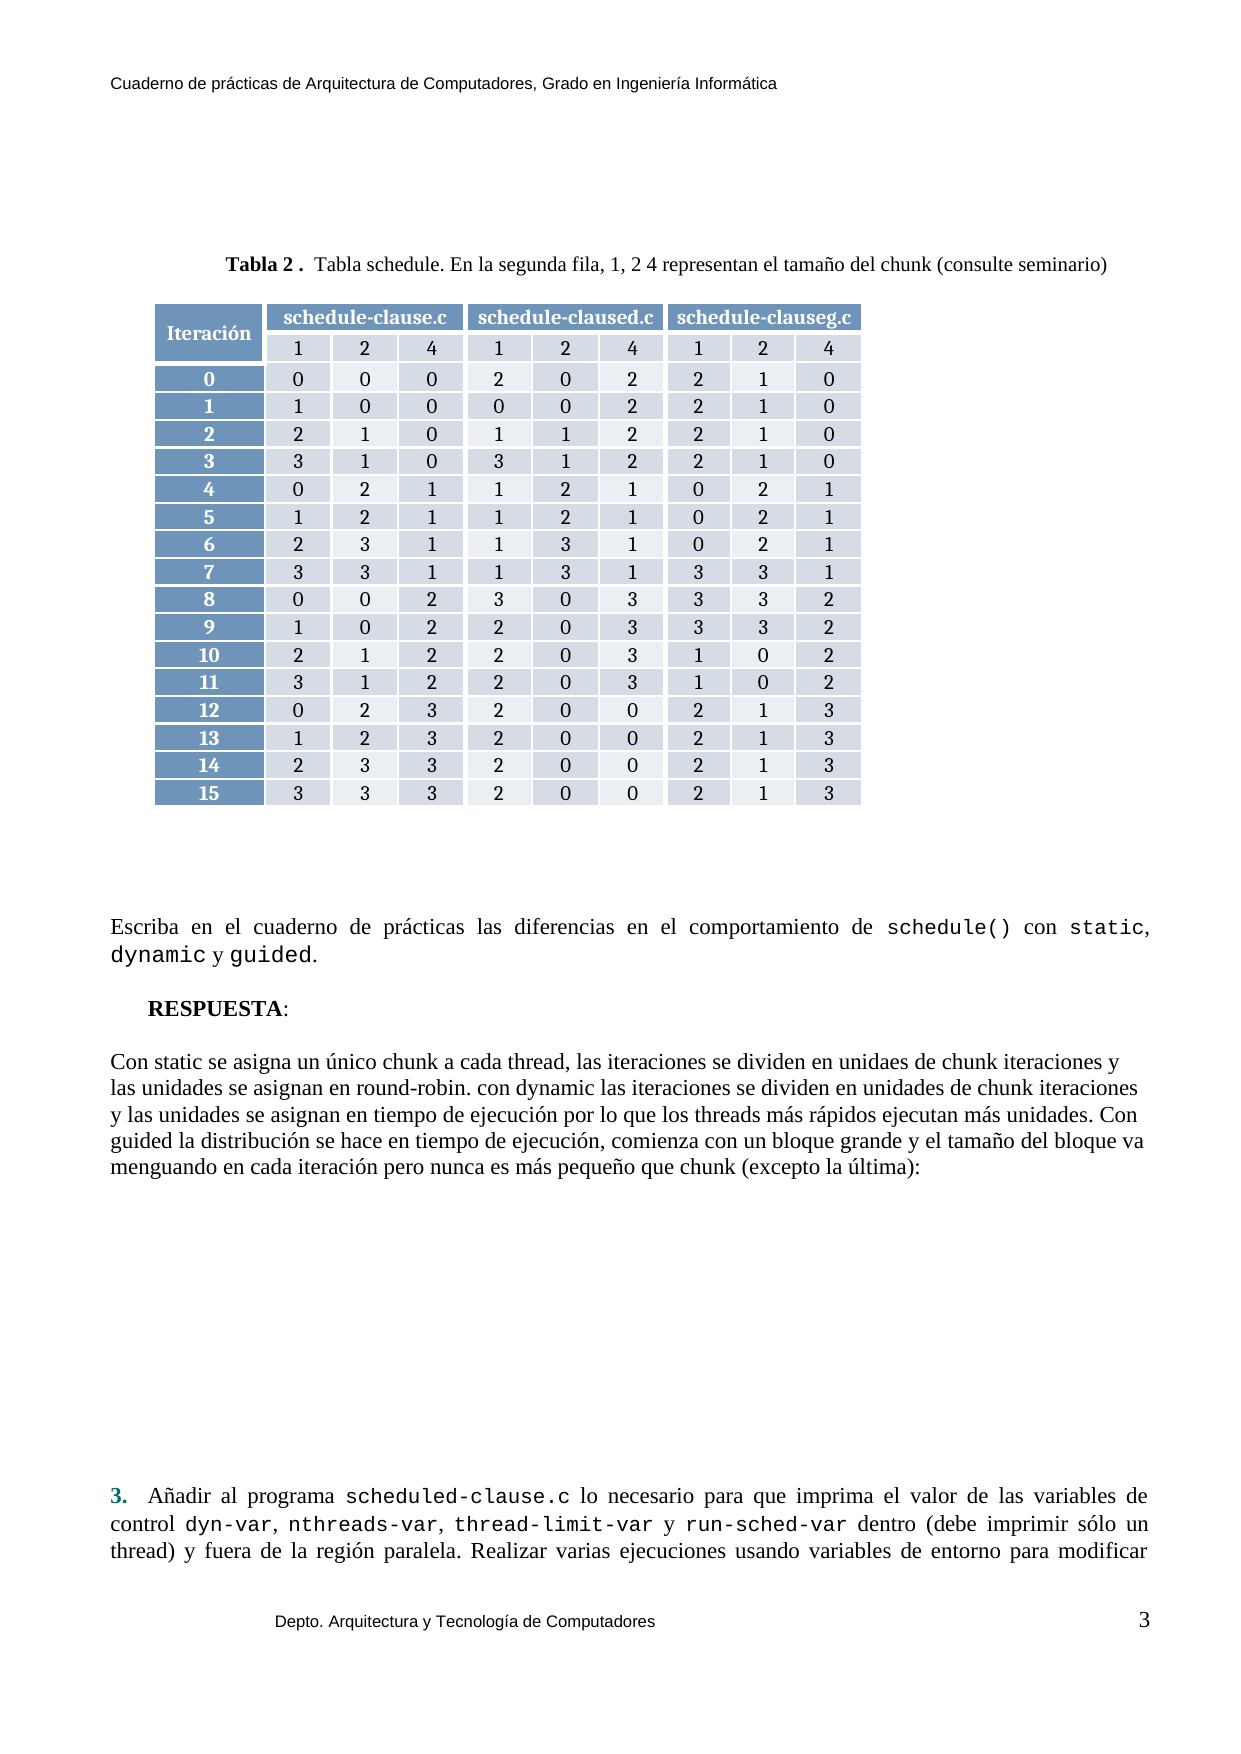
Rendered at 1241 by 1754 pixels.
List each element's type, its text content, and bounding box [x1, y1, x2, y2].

table_cell 0 [399, 393, 463, 419]
table_cell 2 [468, 669, 531, 695]
table_cell 0 [333, 614, 397, 640]
table_cell 1 [732, 725, 794, 750]
table_cell 3 [266, 559, 330, 584]
table_cell 3 [333, 531, 397, 557]
table_cell 2 [668, 752, 730, 778]
table_cell 13 [155, 725, 264, 750]
table_cell 1 [668, 335, 730, 361]
table_cell 9 [155, 614, 264, 640]
table_cell 1 [732, 697, 794, 722]
table_cell 1 [796, 559, 861, 584]
table_cell 14 [155, 752, 264, 778]
table_cell 0 [533, 642, 598, 667]
table_cell 3 [796, 725, 861, 750]
table_cell 1 [468, 531, 531, 557]
table_cell 1 [267, 335, 330, 361]
table_cell 1 [732, 363, 794, 391]
table_cell 1 [468, 504, 531, 529]
table_cell 0 [333, 363, 397, 391]
table_cell 3 [266, 780, 330, 805]
table_cell 15 [155, 780, 264, 805]
table_cell 2 [533, 476, 598, 502]
table_cell 3 [668, 614, 730, 640]
table_cell 0 [533, 393, 598, 419]
table_cell 2 [468, 363, 531, 391]
table_cell 3 [533, 531, 598, 557]
table_cell 2 [266, 421, 330, 446]
table_cell 0 [533, 614, 598, 640]
table_cell 4 [155, 476, 264, 502]
table_header Tabla schedule. En la segunda fila, 1, 2 4 representan el tamaño del chunk (consulte seminario) [110, 227, 1148, 276]
table_cell 1 [796, 476, 861, 502]
table_cell 3 [668, 559, 730, 584]
table_cell 2 [333, 504, 397, 529]
table_cell 0 [155, 366, 264, 391]
table_cell 2 [732, 476, 794, 502]
table_cell 3 [266, 669, 330, 695]
table_cell 1 [533, 421, 598, 446]
table_header schedule-clause.c [267, 304, 463, 330]
table_cell 2 [600, 393, 663, 419]
table_cell 2 [732, 504, 794, 529]
table_cell 0 [533, 363, 598, 391]
table_cell 0 [796, 421, 861, 446]
table_cell 0 [533, 697, 598, 722]
table_cell 0 [266, 697, 330, 722]
table_cell 2 [468, 780, 531, 805]
table_cell 2 [266, 531, 330, 557]
table_cell 2 [668, 697, 730, 722]
table_cell 0 [533, 587, 598, 612]
table_cell 3 [399, 697, 463, 722]
table_header schedule-claused.c [468, 304, 663, 330]
table_cell 3 [333, 780, 397, 805]
table_cell 0 [533, 752, 598, 778]
table_cell 5 [155, 504, 264, 529]
table_cell 0 [468, 393, 531, 419]
table_cell 2 [399, 642, 463, 667]
table_cell 11 [155, 669, 264, 695]
table_cell 0 [732, 642, 794, 667]
table_cell 1 [600, 559, 663, 584]
table_cell 1 [796, 504, 861, 529]
table_cell 3 [333, 752, 397, 778]
table_cell 2 [468, 614, 531, 640]
table_cell 0 [266, 587, 330, 612]
table_cell 3 [796, 697, 861, 722]
table_cell 0 [796, 363, 861, 391]
table_cell 0 [668, 476, 730, 502]
table_cell 0 [399, 449, 463, 474]
table_cell 3 [732, 559, 794, 584]
list 3. Añadir al programa scheduled-clause.c lo necesario para que imprima el valor de las variables de control dyn-var, nthreads-var, thread-limit-var y run-sched-var dentro (debe imprimir sólo un thread) y fuera de la región paralela. Realizar varias ejecuciones usando variables de entorno para modificar [110, 1482, 1150, 1564]
table_cell 2 [399, 614, 463, 640]
table_cell 2 [468, 697, 531, 722]
table_cell 3 [796, 752, 861, 778]
table_cell 3 [732, 587, 794, 612]
table_cell 0 [266, 476, 330, 502]
table_cell 2 [796, 614, 861, 640]
table_header schedule-clauseg.c [668, 304, 861, 330]
table_cell 2 [333, 725, 397, 750]
table_cell 1 [155, 393, 264, 419]
table_cell 0 [266, 363, 330, 391]
table_cell 1 [399, 504, 463, 529]
table_cell 1 [600, 531, 663, 557]
table_cell 1 [796, 531, 861, 557]
table_cell 1 [600, 504, 663, 529]
table_cell 2 [668, 725, 730, 750]
table_cell 1 [468, 559, 531, 584]
table_cell 1 [468, 335, 531, 361]
table_header Iteración [155, 304, 262, 361]
table_cell 0 [796, 393, 861, 419]
table_cell 3 [732, 614, 794, 640]
table_cell 2 [732, 335, 794, 361]
table_cell 3 [468, 449, 531, 474]
table_cell 3 [600, 642, 663, 667]
table_cell 0 [333, 393, 397, 419]
table_cell 0 [732, 669, 794, 695]
table_cell 3 [399, 752, 463, 778]
table_cell 2 [668, 780, 730, 805]
table_cell 2 [468, 725, 531, 750]
table_cell 3 [399, 780, 463, 805]
table_cell 12 [155, 697, 264, 722]
table_cell 3 [266, 449, 330, 474]
table_cell 0 [668, 531, 730, 557]
table_cell 2 [468, 642, 531, 667]
table_cell 1 [533, 449, 598, 474]
table_cell 1 [468, 476, 531, 502]
table_cell 3 [600, 614, 663, 640]
table_cell 1 [399, 476, 463, 502]
table_cell 0 [600, 780, 663, 805]
table_cell 1 [399, 531, 463, 557]
table_cell 1 [266, 614, 330, 640]
table_cell 2 [333, 335, 397, 361]
table_cell 1 [468, 421, 531, 446]
table_cell 3 [533, 559, 598, 584]
table_cell 2 [399, 587, 463, 612]
table_cell 2 [668, 363, 730, 391]
table_cell 1 [333, 642, 397, 667]
table_cell 1 [600, 476, 663, 502]
table_cell 1 [732, 449, 794, 474]
table_cell 3 [468, 587, 531, 612]
table_cell 1 [668, 642, 730, 667]
table_cell 2 [796, 587, 861, 612]
table_cell 2 [600, 363, 663, 391]
table_cell 1 [333, 421, 397, 446]
table_cell 10 [155, 642, 264, 667]
table_cell 1 [668, 669, 730, 695]
table_cell 3 [399, 725, 463, 750]
table_cell 2 [668, 449, 730, 474]
table_cell 0 [796, 449, 861, 474]
table_cell 2 [668, 393, 730, 419]
table_cell 2 [533, 504, 598, 529]
table_cell 2 [155, 421, 264, 446]
table_cell 2 [333, 697, 397, 722]
table_cell 2 [266, 642, 330, 667]
table_cell [110, 276, 1148, 302]
table_cell 1 [333, 449, 397, 474]
table_cell 0 [600, 725, 663, 750]
table_cell 0 [399, 363, 463, 391]
table_cell 0 [668, 504, 730, 529]
table_cell 1 [399, 559, 463, 584]
table_cell 7 [155, 559, 264, 584]
table_cell 4 [796, 335, 861, 361]
table_cell 1 [266, 504, 330, 529]
table_cell 8 [155, 587, 264, 612]
table_cell 1 [732, 393, 794, 419]
table_cell 2 [266, 752, 330, 778]
table_cell 2 [796, 642, 861, 667]
table_cell 2 [333, 476, 397, 502]
table_cell 0 [600, 697, 663, 722]
table_cell 2 [600, 449, 663, 474]
table_cell 1 [266, 725, 330, 750]
table_cell 1 [333, 669, 397, 695]
list Escriba en el cuaderno de prácticas las diferencias en el comportamiento de schedule() con static, dynamic y guided. [110, 913, 1150, 969]
table_cell 0 [399, 421, 463, 446]
table_cell 2 [533, 335, 598, 361]
table_cell 2 [796, 669, 861, 695]
table_cell 3 [155, 449, 264, 474]
table_cell 1 [732, 752, 794, 778]
table_cell 2 [600, 421, 663, 446]
table_cell 0 [533, 780, 598, 805]
table_cell 1 [732, 421, 794, 446]
table_cell 3 [333, 559, 397, 584]
table_cell 3 [668, 587, 730, 612]
table_cell 2 [468, 752, 531, 778]
text Con static se asigna un único chunk a cada thread, las iteraciones se dividen en unidaes de chunk iteraciones y las unidades se asignan en round-robin. con dynamic las iteraciones se dividen en unidades de chunk iteraciones y las unidades se asignan en tiempo de ejecución por lo que los threads más rápidos ejecutan más unidades. Con guided la distribución se hace en tiempo de ejecución, comienza con un bloque grande y el tamaño del bloque va menguando en cada iteración pero nunca es más pequeño que chunk (excepto la última): [110, 1048, 1150, 1180]
table_cell 4 [600, 335, 663, 361]
table_cell 3 [600, 669, 663, 695]
table_cell 0 [333, 587, 397, 612]
table_cell 1 [732, 780, 794, 805]
table_cell 6 [155, 531, 264, 557]
table_cell 0 [533, 669, 598, 695]
table_cell 0 [533, 725, 598, 750]
table_cell 0 [600, 752, 663, 778]
table_cell 3 [600, 587, 663, 612]
table_cell 2 [399, 669, 463, 695]
table_cell 2 [668, 421, 730, 446]
table_cell 2 [732, 531, 794, 557]
text RESPUESTA: [148, 995, 1150, 1022]
table_cell 1 [266, 393, 330, 419]
table_cell 4 [399, 335, 463, 361]
table_cell 3 [796, 780, 861, 805]
